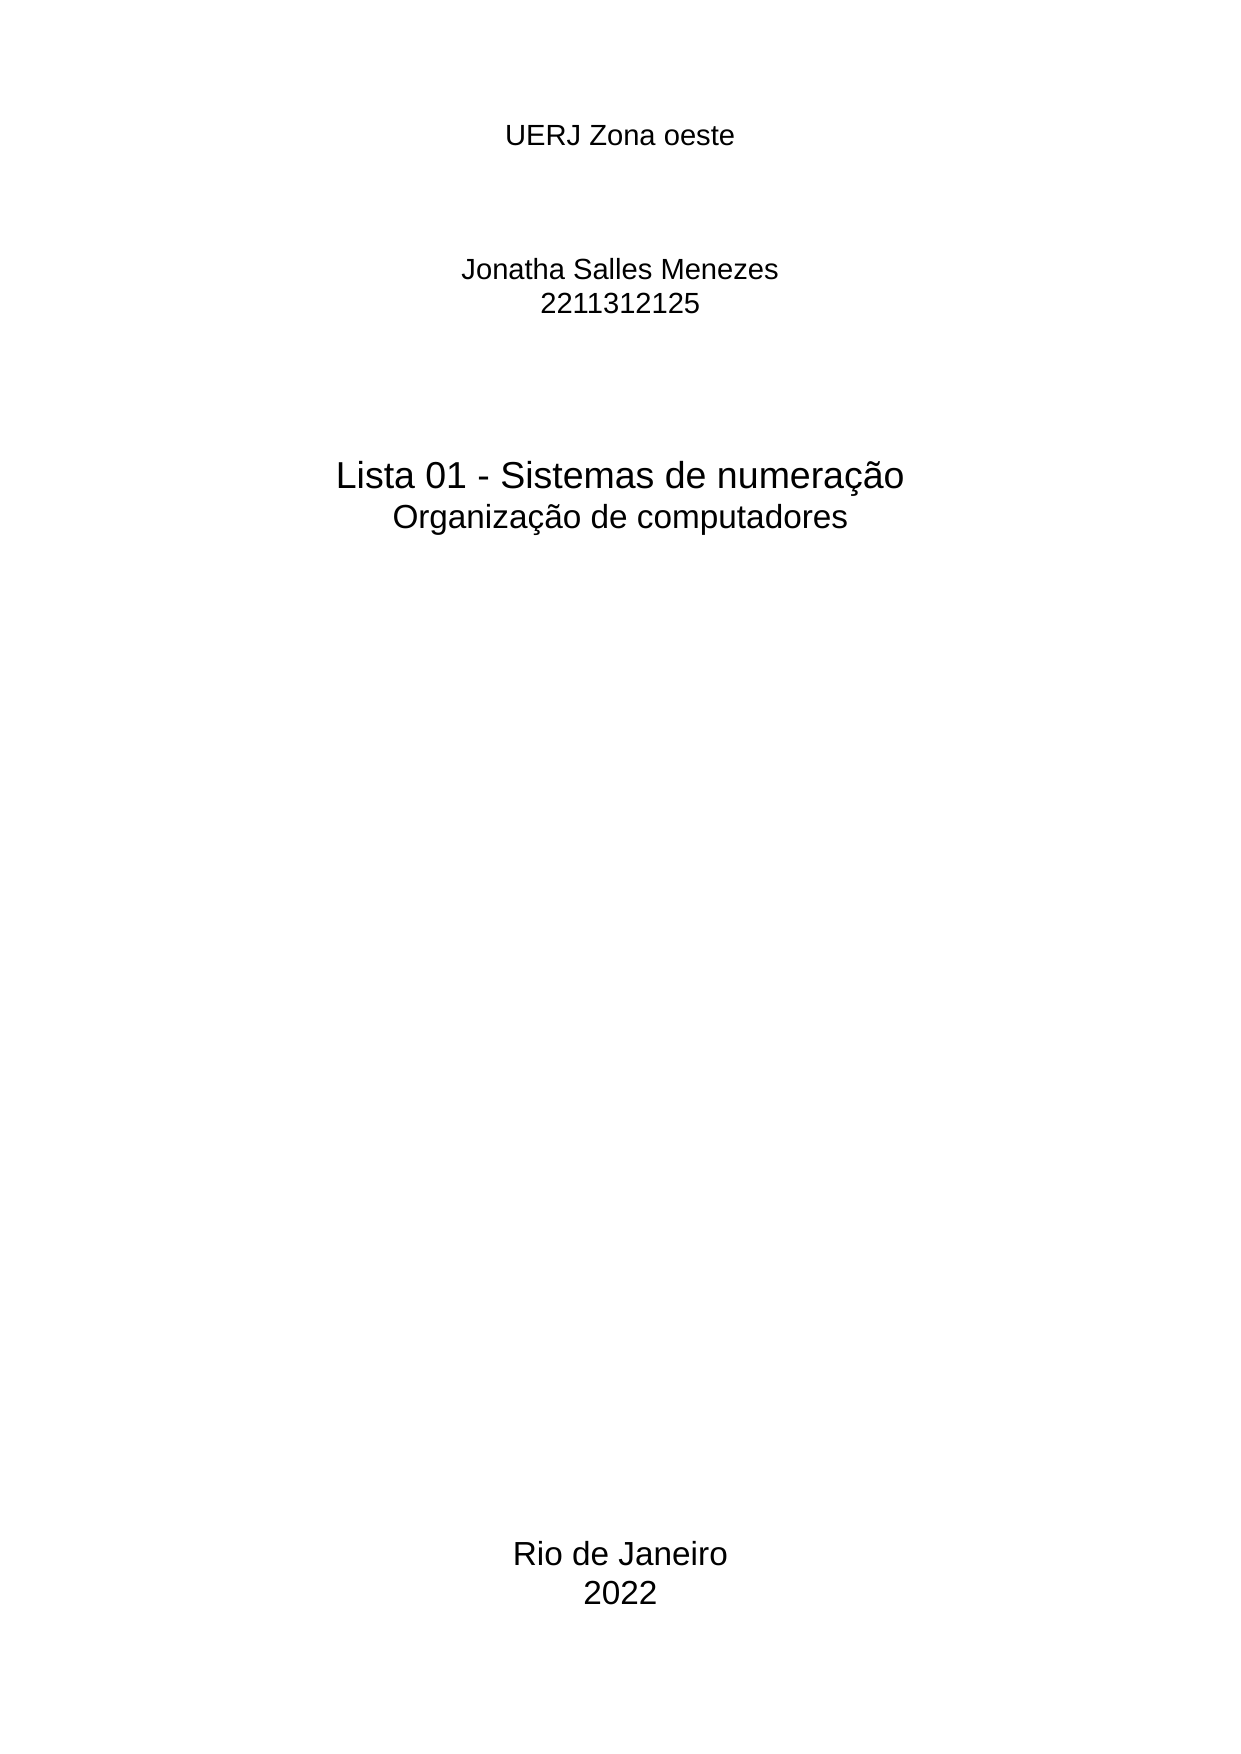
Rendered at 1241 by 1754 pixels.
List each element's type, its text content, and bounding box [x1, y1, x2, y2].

text 2022 [118, 1573, 1122, 1611]
text Organização de computadores [118, 497, 1122, 535]
text 2211312125 [118, 286, 1122, 319]
text Lista 01 - Sistemas de numeração [118, 453, 1122, 497]
text Jonatha Salles Menezes [118, 252, 1122, 286]
text UERJ Zona oeste [118, 118, 1122, 152]
text Rio de Janeiro [118, 1534, 1122, 1573]
